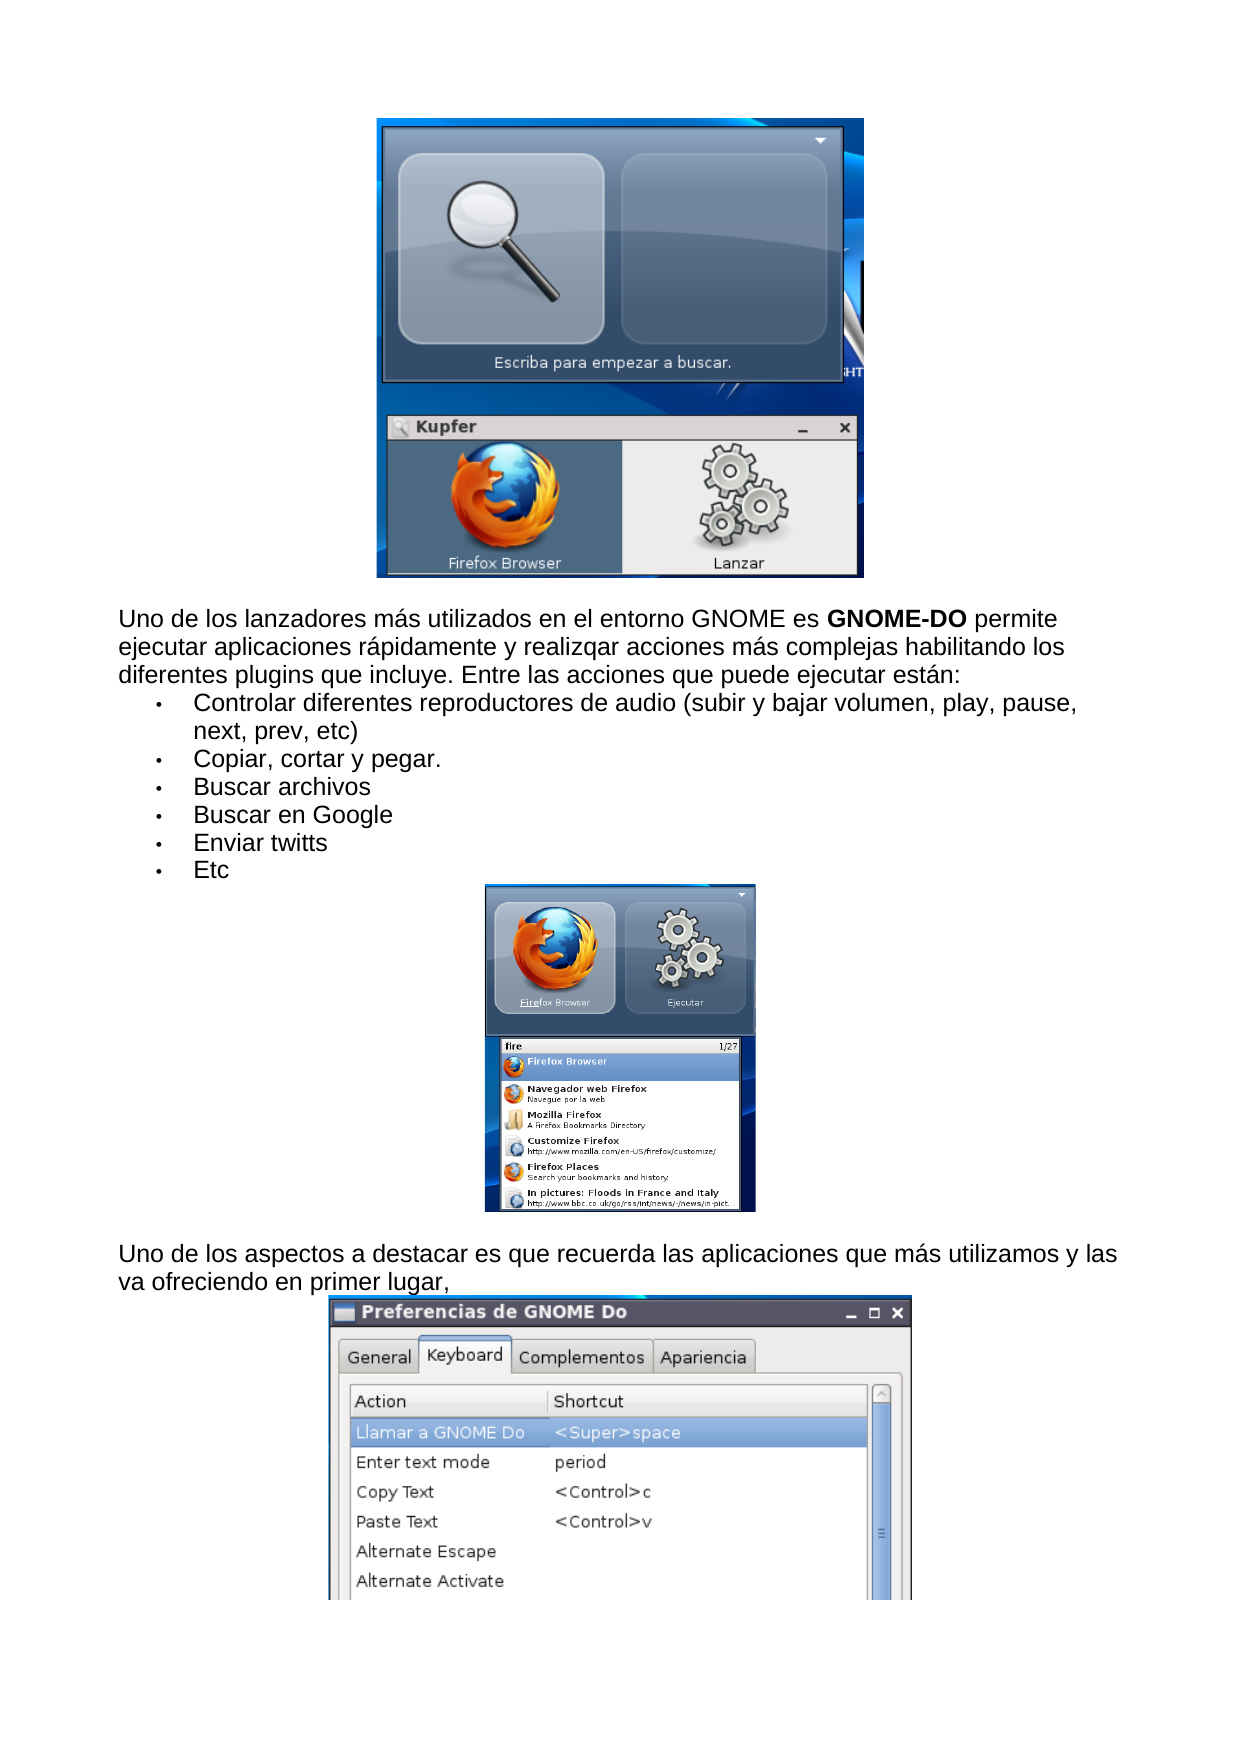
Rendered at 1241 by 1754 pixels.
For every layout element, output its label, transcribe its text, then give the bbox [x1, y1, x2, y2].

text Uno de los aspectos a destacar es que recuerda las aplicaciones que más utilizamos y las va ofreciendo en primer lugar, [118, 1240, 1122, 1296]
list Buscar en Google [156, 801, 1122, 828]
list Etc [156, 856, 1122, 884]
text Uno de los lanzadores más utilizados en el entorno GNOME es GNOME-DO permite ejecutar aplicaciones rápidamente y realizqar acciones más complejas habilitando los diferentes plugins que incluye. Entre las acciones que puede ejecutar están: [118, 605, 1122, 689]
picture [484, 884, 756, 1212]
list Controlar diferentes reproductores de audio (subir y bajar volumen, play, pause, next, prev, etc) [156, 689, 1122, 745]
list Buscar archivos [156, 773, 1122, 801]
list Copiar, cortar y pegar. [156, 745, 1122, 773]
picture [376, 118, 864, 578]
list Enviar twitts [156, 828, 1122, 856]
picture [328, 1295, 912, 1600]
